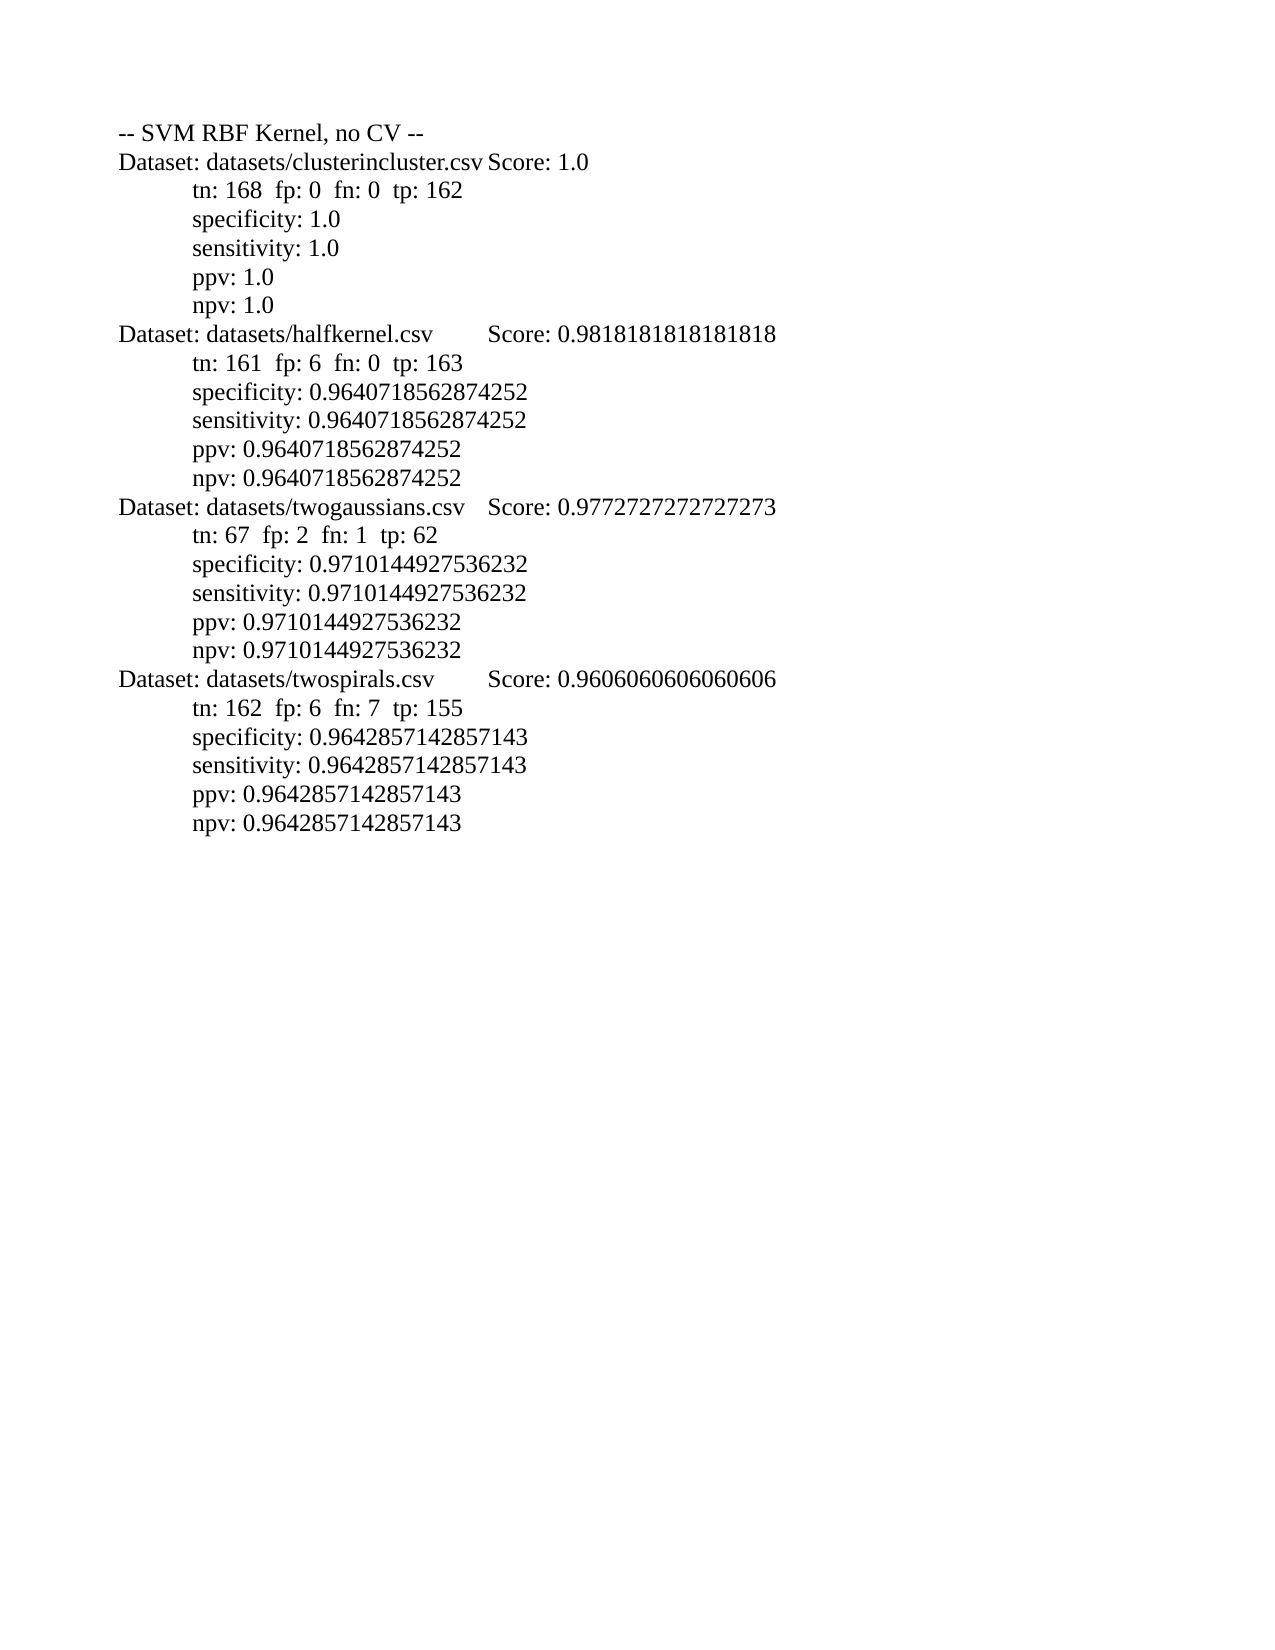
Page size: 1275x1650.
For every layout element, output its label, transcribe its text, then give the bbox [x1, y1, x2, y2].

text specificity: 0.9640718562874252 [118, 377, 1157, 406]
text -- SVM RBF Kernel, no CV -- [118, 118, 1157, 147]
text npv: 0.9710144927536232 [118, 636, 1157, 664]
text ppv: 0.9640718562874252 [118, 434, 1157, 463]
text npv: 0.9642857142857143 [118, 808, 1157, 837]
text specificity: 0.9710144927536232 [118, 549, 1157, 578]
text specificity: 0.9642857142857143 [118, 722, 1157, 751]
text ppv: 0.9642857142857143 [118, 779, 1157, 808]
text tn: 67 fp: 2 fn: 1 tp: 62 [118, 521, 1157, 549]
text ppv: 0.9710144927536232 [118, 607, 1157, 636]
text sensitivity: 0.9710144927536232 [118, 578, 1157, 607]
text npv: 1.0 [118, 291, 1157, 319]
text tn: 162 fp: 6 fn: 7 tp: 155 [118, 693, 1157, 722]
text specificity: 1.0 [118, 204, 1157, 233]
text Dataset: datasets/twospirals.csv Score: 0.9606060606060606 [118, 664, 1157, 693]
text tn: 168 fp: 0 fn: 0 tp: 162 [118, 176, 1157, 204]
text sensitivity: 0.9640718562874252 [118, 406, 1157, 434]
text tn: 161 fp: 6 fn: 0 tp: 163 [118, 348, 1157, 377]
text ppv: 1.0 [118, 262, 1157, 291]
text npv: 0.9640718562874252 [118, 463, 1157, 492]
text Dataset: datasets/clusterincluster.csv Score: 1.0 [118, 147, 1157, 176]
text Dataset: datasets/halfkernel.csv Score: 0.9818181818181818 [118, 319, 1157, 348]
text sensitivity: 1.0 [118, 233, 1157, 262]
text Dataset: datasets/twogaussians.csv Score: 0.9772727272727273 [118, 492, 1157, 521]
text sensitivity: 0.9642857142857143 [118, 751, 1157, 779]
